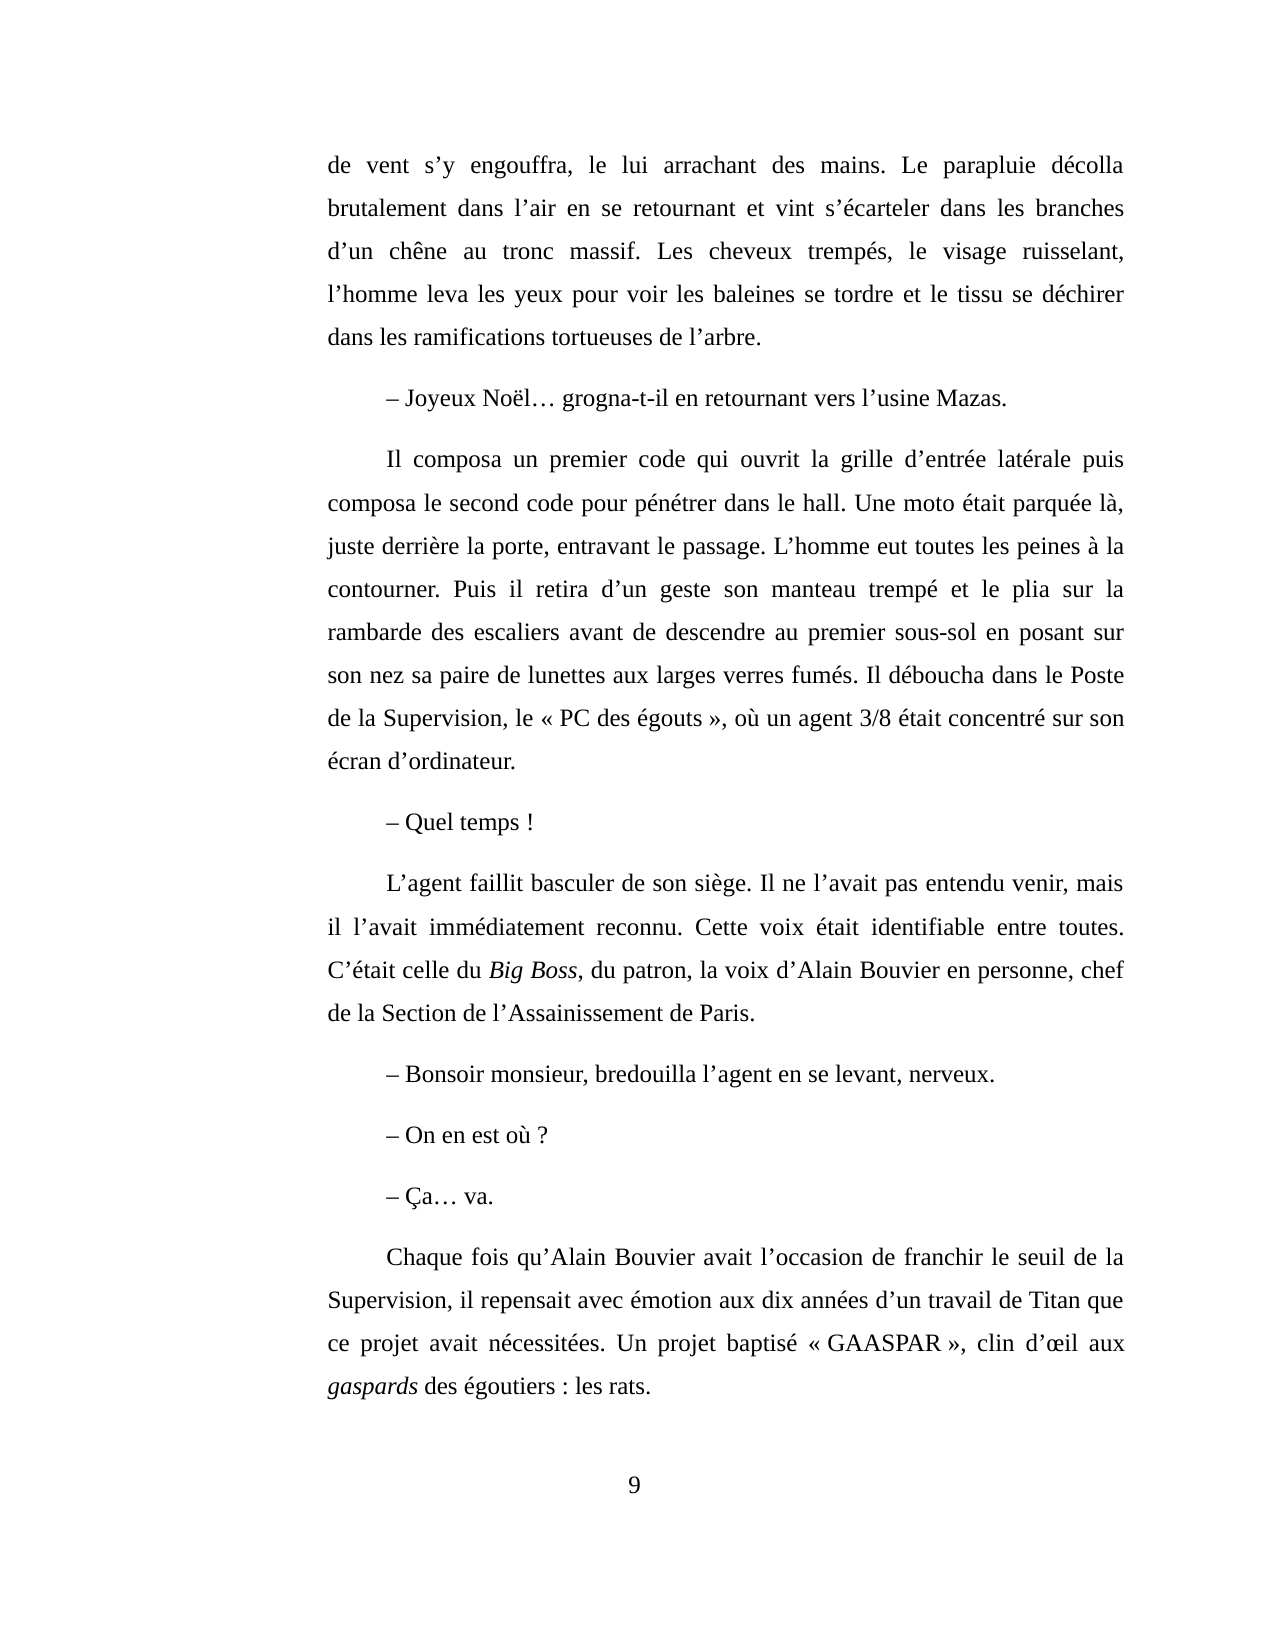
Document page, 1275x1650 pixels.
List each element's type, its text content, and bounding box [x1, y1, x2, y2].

text – Joyeux Noël… grogna-t-il en retournant vers l’usine Mazas. [327, 383, 1125, 412]
text Chaque fois qu’Alain Bouvier avait l’occasion de franchir le seuil de la Supervision, il repensait avec émotion aux dix années d’un travail de Titan que ce projet avait nécessitées. Un projet baptisé « GAASPAR », clin d’œil aux gaspards des égoutiers : les rats. [327, 1242, 1125, 1400]
text L’agent faillit basculer de son siège. Il ne l’avait pas entendu venir, mais il l’avait immédiatement reconnu. Cette voix était identifiable entre toutes. C’était celle du Big Boss, du patron, la voix d’Alain Bouvier en personne, chef de la Section de l’Assainissement de Paris. [327, 868, 1125, 1027]
text – Quel temps ! [327, 807, 1125, 836]
text – Ça… va. [327, 1181, 1125, 1210]
text – On en est où ? [327, 1120, 1125, 1149]
text Il composa un premier code qui ouvrit la grille d’entrée latérale puis composa le second code pour pénétrer dans le hall. Une moto était parquée là, juste derrière la porte, entravant le passage. L’homme eut toutes les peines à la contourner. Puis il retira d’un geste son manteau trempé et le plia sur la rambarde des escaliers avant de descendre au premier sous-sol en posant sur son nez sa paire de lunettes aux larges verres fumés. Il déboucha dans le Poste de la Supervision, le « PC des égouts », où un agent 3/8 était concentré sur son écran d’ordinateur. [327, 444, 1125, 775]
text de vent s’y engouffra, le lui arrachant des mains. Le parapluie décolla brutalement dans l’air en se retournant et vint s’écarteler dans les branches d’un chêne au tronc massif. Les cheveux trempés, le visage ruisselant, l’homme leva les yeux pour voir les baleines se tordre et le tissu se déchirer dans les ramifications tortueuses de l’arbre. [327, 150, 1125, 351]
text – Bonsoir monsieur, bredouilla l’agent en se levant, nerveux. [327, 1059, 1125, 1088]
